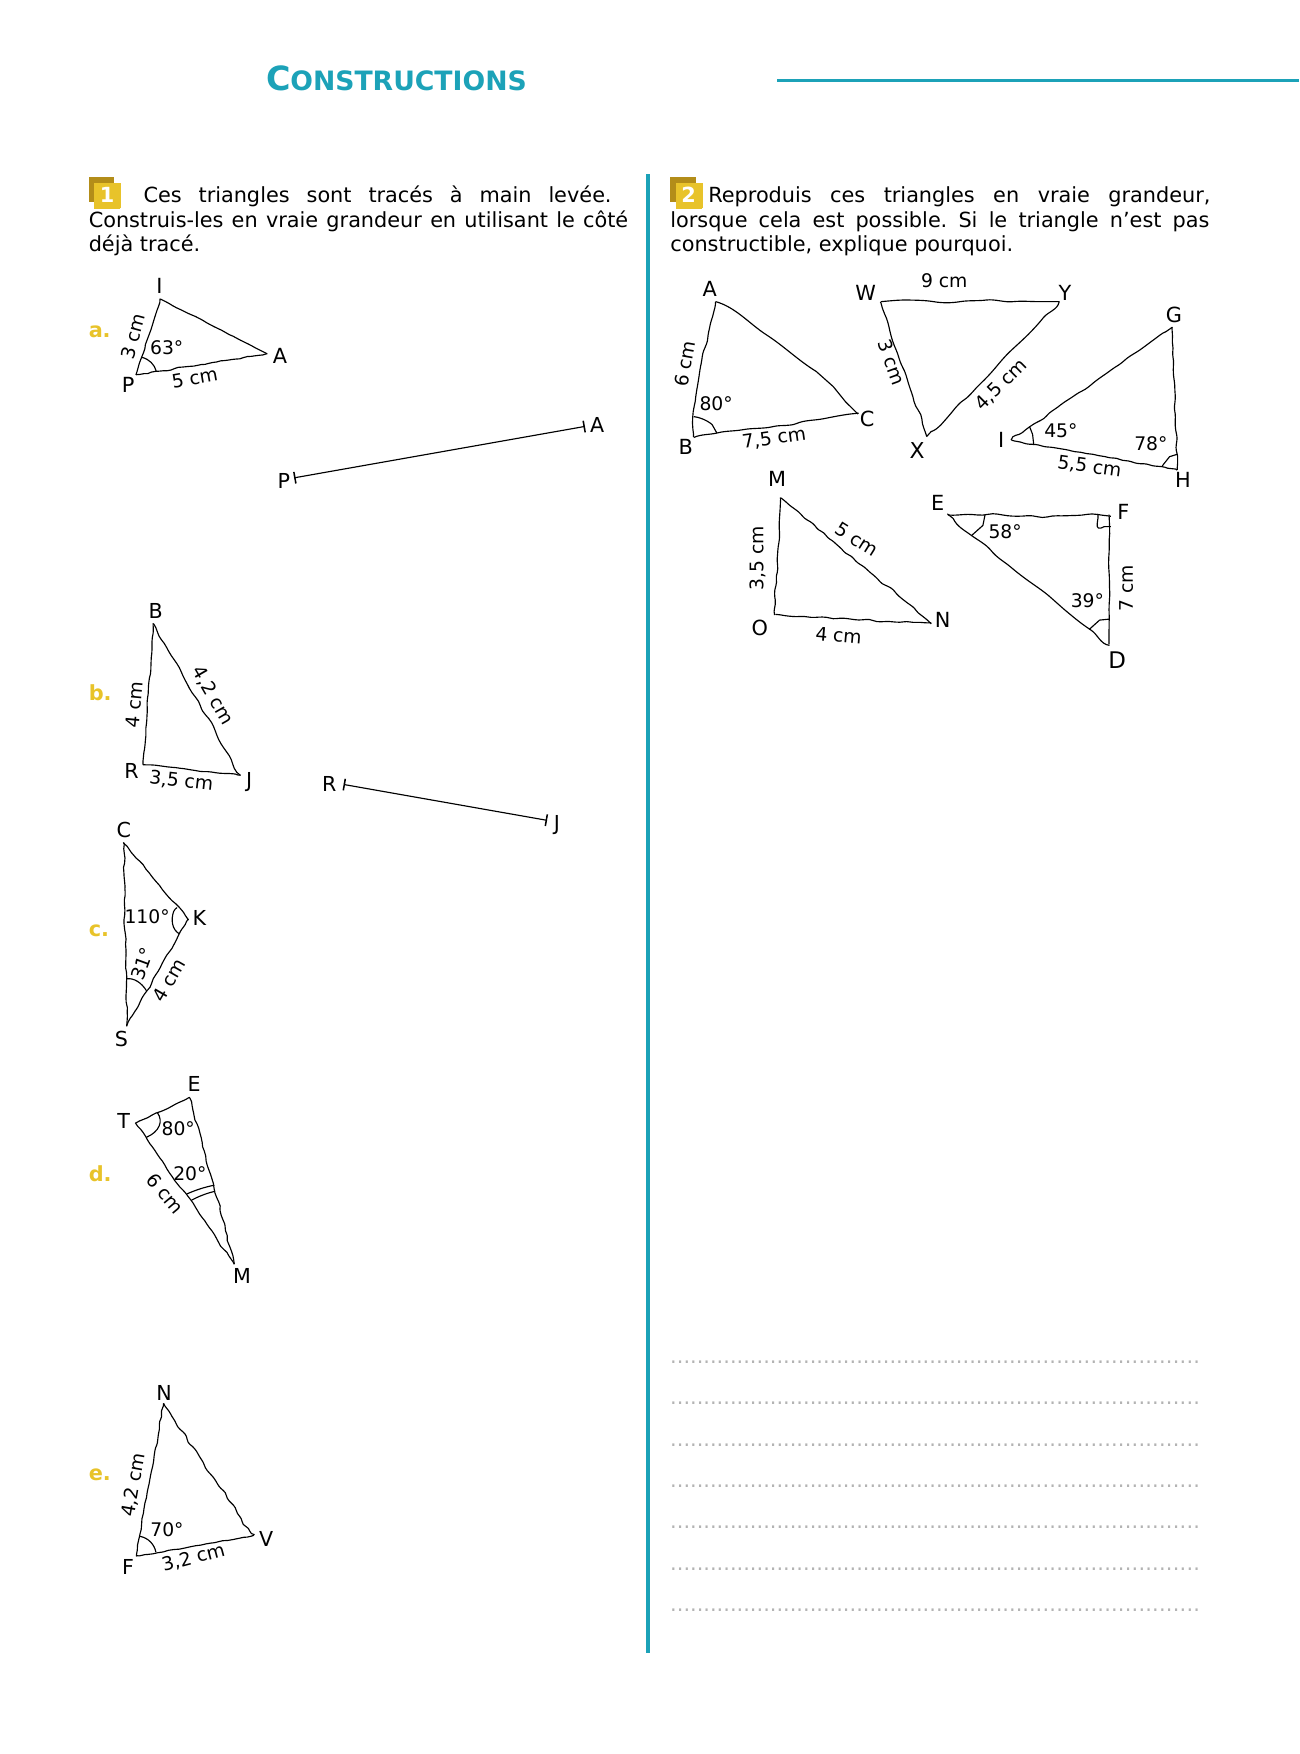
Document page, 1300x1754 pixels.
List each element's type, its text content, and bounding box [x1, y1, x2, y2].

subtitle Ces triangles sont tracés à main levée. Construis-les en vraie grandeur en utilisant le côté déjà tracé. [88, 177, 629, 257]
subtitle Reproduis ces triangles en vraie grandeur, lorsque cela est possible. Si le triangle n’est pas constructible, explique pourquoi. [670, 177, 1211, 257]
